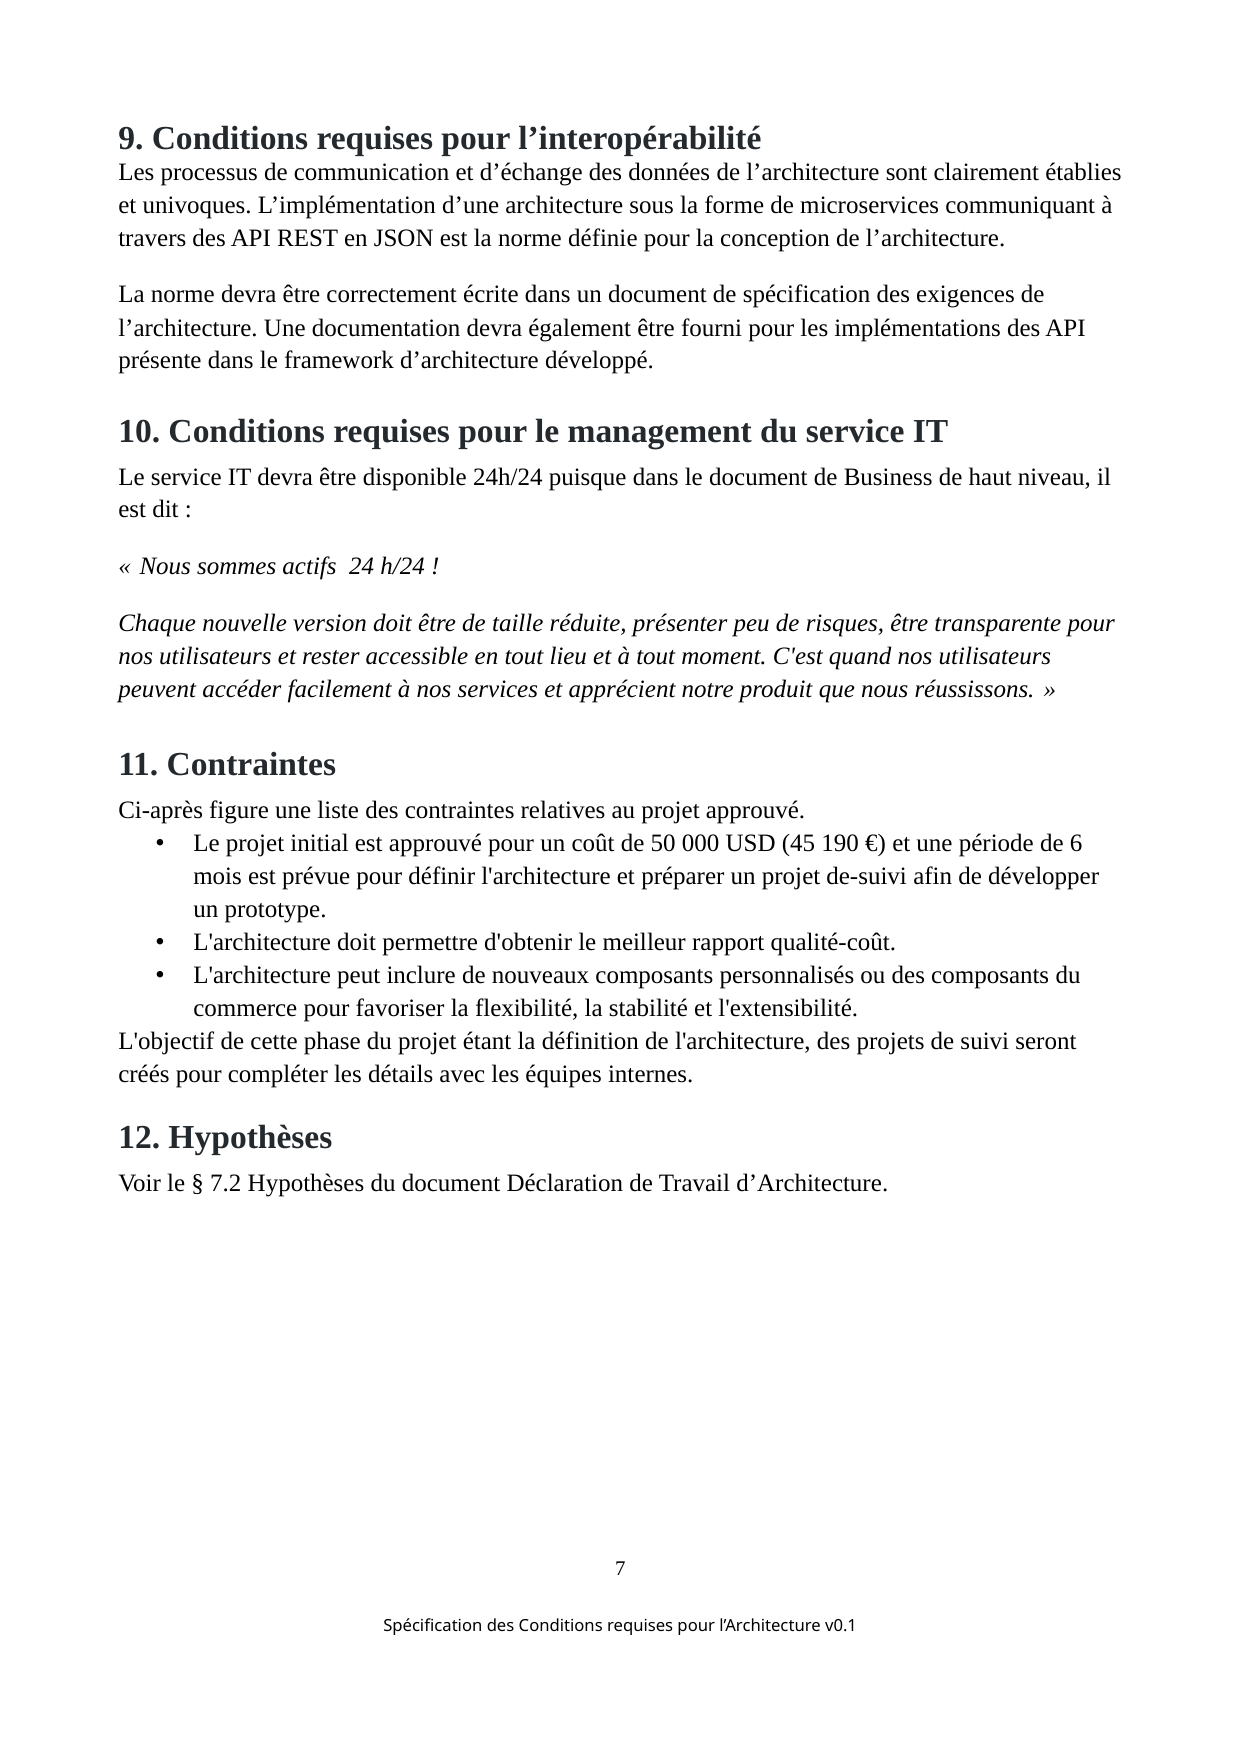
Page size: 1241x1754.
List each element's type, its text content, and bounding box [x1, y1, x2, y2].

text 6 [118, 1556, 1122, 1579]
text Ci-après figure une liste des contraintes relatives au projet approuvé. [118, 795, 1122, 824]
list L'architecture peut inclure de nouveaux composants personnalisés ou des composants du commerce pour favoriser la flexibilité, la stabilité et l'extensibilité. [156, 960, 1122, 1022]
list L'architecture doit permettre d'obtenir le meilleur rapport qualité-coût. [156, 927, 1122, 956]
text L'objectif de cette phase du projet étant la définition de l'architecture, des projets de suivi seront créés pour compléter les détails avec les équipes internes. [118, 1026, 1122, 1088]
subtitle 9. Conditions requises pour l’interopérabilité [118, 118, 1122, 157]
subtitle 10. Conditions requises pour le management du service IT [118, 411, 1122, 450]
text Chaque nouvelle version doit être de taille réduite, présenter peu de risques, être transparente pour nos utilisateurs et rester accessible en tout lieu et à tout moment. C'est quand nos utilisateurs peuvent accéder facilement à nos services et apprécient notre produit que nous réussissons. » [118, 608, 1122, 703]
text Voir le § 7.2 Hypothèses du document Déclaration de Travail d’Architecture. [118, 1168, 1122, 1197]
subtitle 11. Contraintes [118, 744, 1122, 783]
subtitle 12. Hypothèses [118, 1117, 1122, 1156]
text « Nous sommes actifs ​ 24 h/24 ! [118, 551, 1122, 580]
list Le projet initial est approuvé pour un coût de 50 000 USD (45 190 €) et une période de 6 mois est prévue pour définir l'architecture et préparer un projet de-suivi afin de développer un prototype. [156, 828, 1122, 923]
text La norme devra être correctement écrite dans un document de spécification des exigences de l’architecture. Une documentation devra également être fourni pour les implémentations des API présente dans le framework d’architecture développé. [118, 279, 1122, 374]
text Les processus de communication et d’échange des données de l’architecture sont clairement établies et univoques. L’implémentation d’une architecture sous la forme de microservices communiquant à travers des API REST en JSON est la norme définie pour la conception de l’architecture. [118, 157, 1122, 252]
text Le service IT devra être disponible 24h/24 puisque dans le document de Business de haut niveau, il est dit : [118, 462, 1122, 523]
